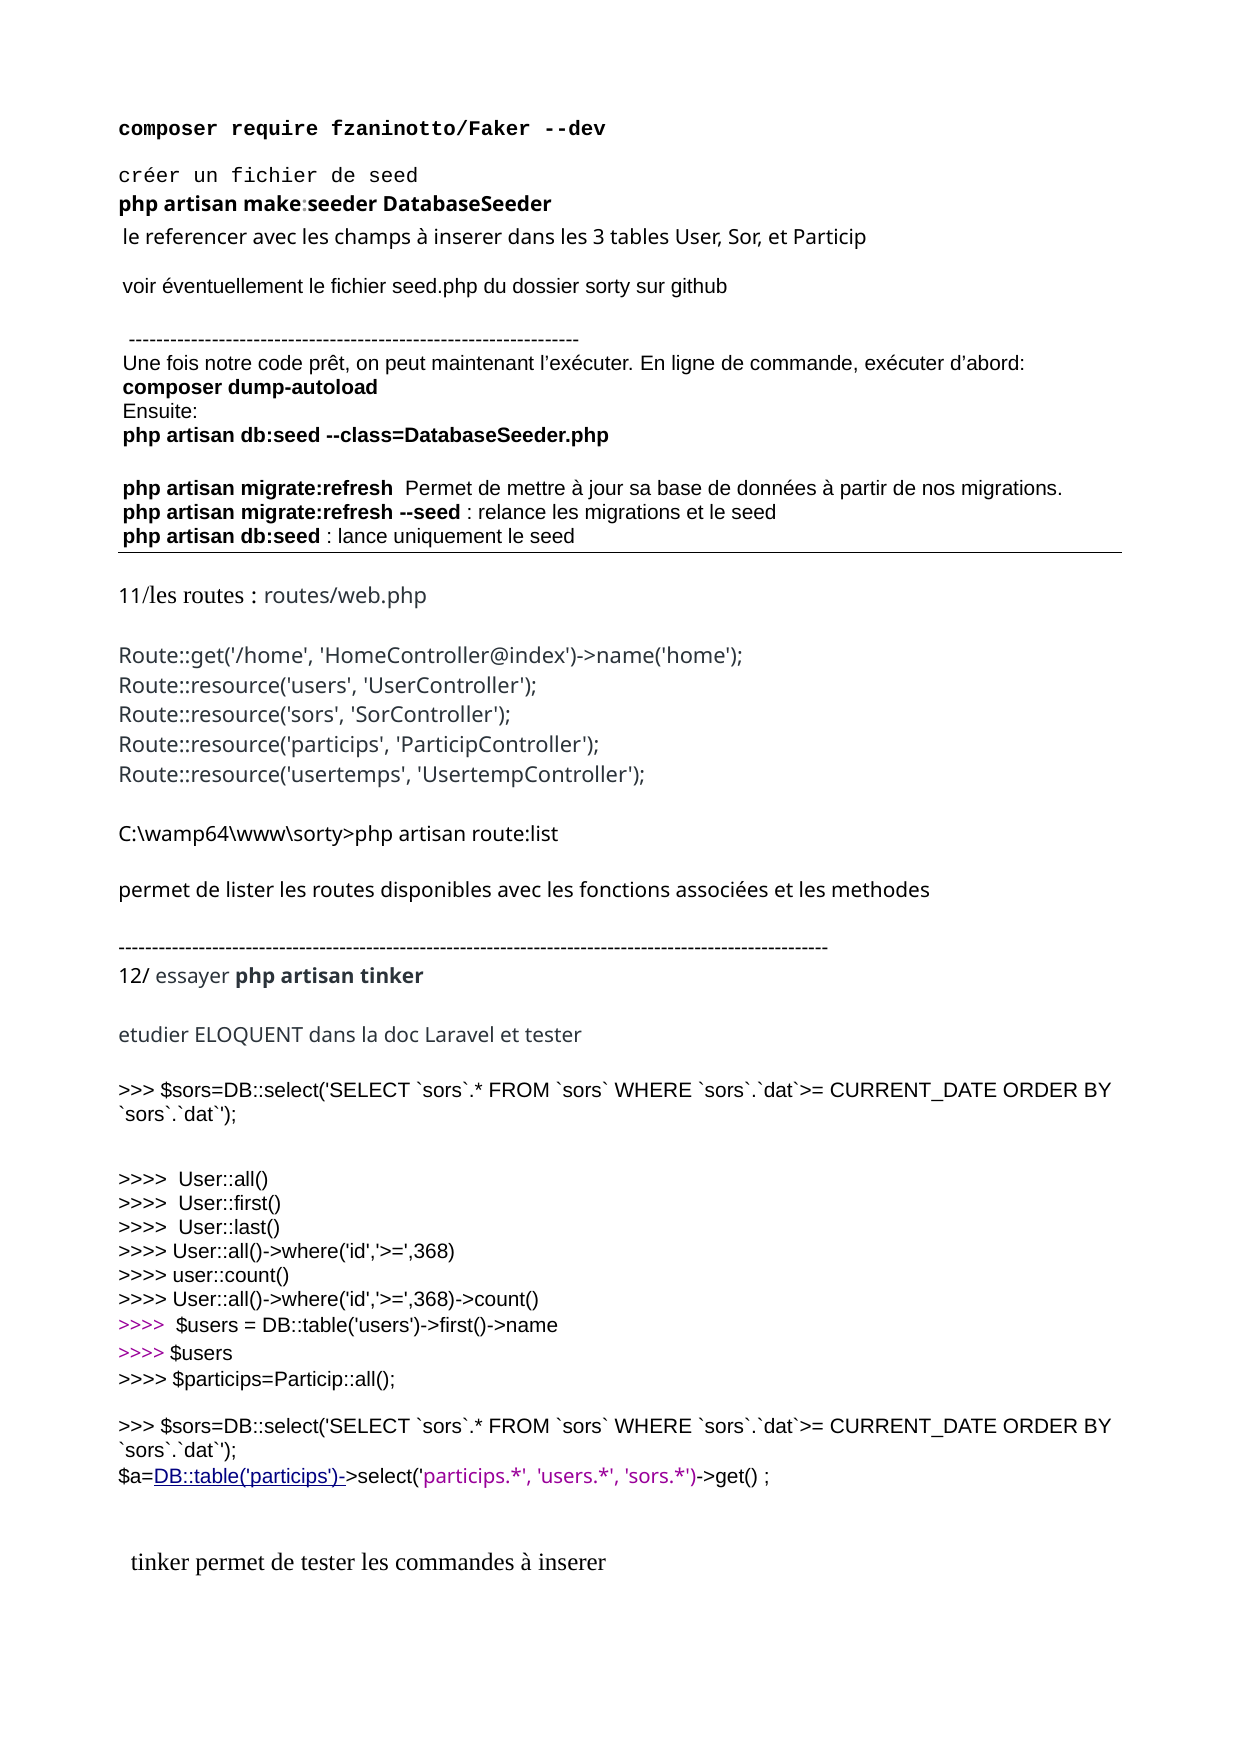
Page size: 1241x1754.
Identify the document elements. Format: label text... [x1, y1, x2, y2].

text >>> $sors=DB::select('SELECT `sors`.* FROM `sors` WHERE `sors`.`dat`>= CURRENT_DATE ORDER BY `sors`.`dat`'); [118, 1078, 1122, 1126]
text Route::resource('particips', 'ParticipController'); [118, 729, 1122, 759]
text le referencer avec les champs à inserer dans les 3 tables User, Sor, et Particip voir éventuellement le fichier seed.php du dossier sorty sur github ----------------------------------------------------------------- Une fois notre code prêt, on peut maintenant l’exécuter. En ligne de commande, exécuter d’abord: composer dump-autoload Ensuite: php artisan db:seed --class=DatabaseSeeder.php php artisan migrate:refresh Permet de mettre à jour sa base de données à partir de nos migrations. php artisan migrate:refresh --seed : relance les migrations et le seed php artisan db:seed : lance uniquement le seed [118, 217, 1122, 552]
text >>> $sors=DB::select('SELECT `sors`.* FROM `sors` WHERE `sors`.`dat`>= CURRENT_DATE ORDER BY `sors`.`dat`'); [118, 1414, 1122, 1462]
text Route::resource('sors', 'SorController'); [118, 699, 1122, 729]
text 11/les routes : routes/web.php [118, 580, 1122, 610]
text >>>> User::last() [118, 1215, 1122, 1239]
text créer un fichier de seed [118, 165, 1122, 189]
text $a=DB::table('particips')->select('particips.*', 'users.*', 'sors.*')->get() ; [118, 1462, 1122, 1490]
text >>>> $users = DB::table('users')->first()->name [118, 1311, 1122, 1339]
text php artisan make:seeder DatabaseSeeder [118, 189, 1122, 217]
text >>>> $users [118, 1339, 1122, 1366]
text permet de lister les routes disponibles avec les fonctions associées et les methodes [118, 876, 1122, 904]
text ---------------------------------------------------------------------------------------------------------- 12/ essayer php artisan tinker [118, 932, 1122, 989]
text tinker permet de tester les commandes à inserer [118, 1547, 1122, 1576]
text >>>> User::first() [118, 1191, 1122, 1215]
text etudier ELOQUENT dans la doc Laravel et tester [118, 1019, 1122, 1049]
text >>>> user::count() [118, 1263, 1122, 1287]
text >>>> User::all()->where('id','>=',368) [118, 1239, 1122, 1263]
text composer require fzaninotto/Faker --dev [118, 118, 1122, 142]
text >>>> $particips=Particip::all(); [118, 1366, 1122, 1390]
text Route::resource('usertemps', 'UsertempController'); [118, 759, 1122, 789]
text >>>> User::all() [118, 1167, 1122, 1191]
text C:\wamp64\www\sorty>php artisan route:list [118, 819, 1122, 847]
text >>>> User::all()->where('id','>=',368)->count() [118, 1287, 1122, 1311]
text Route::resource('users', 'UserController'); [118, 670, 1122, 699]
text Route::get('/home', 'HomeController@index')->name('home'); [118, 640, 1122, 670]
